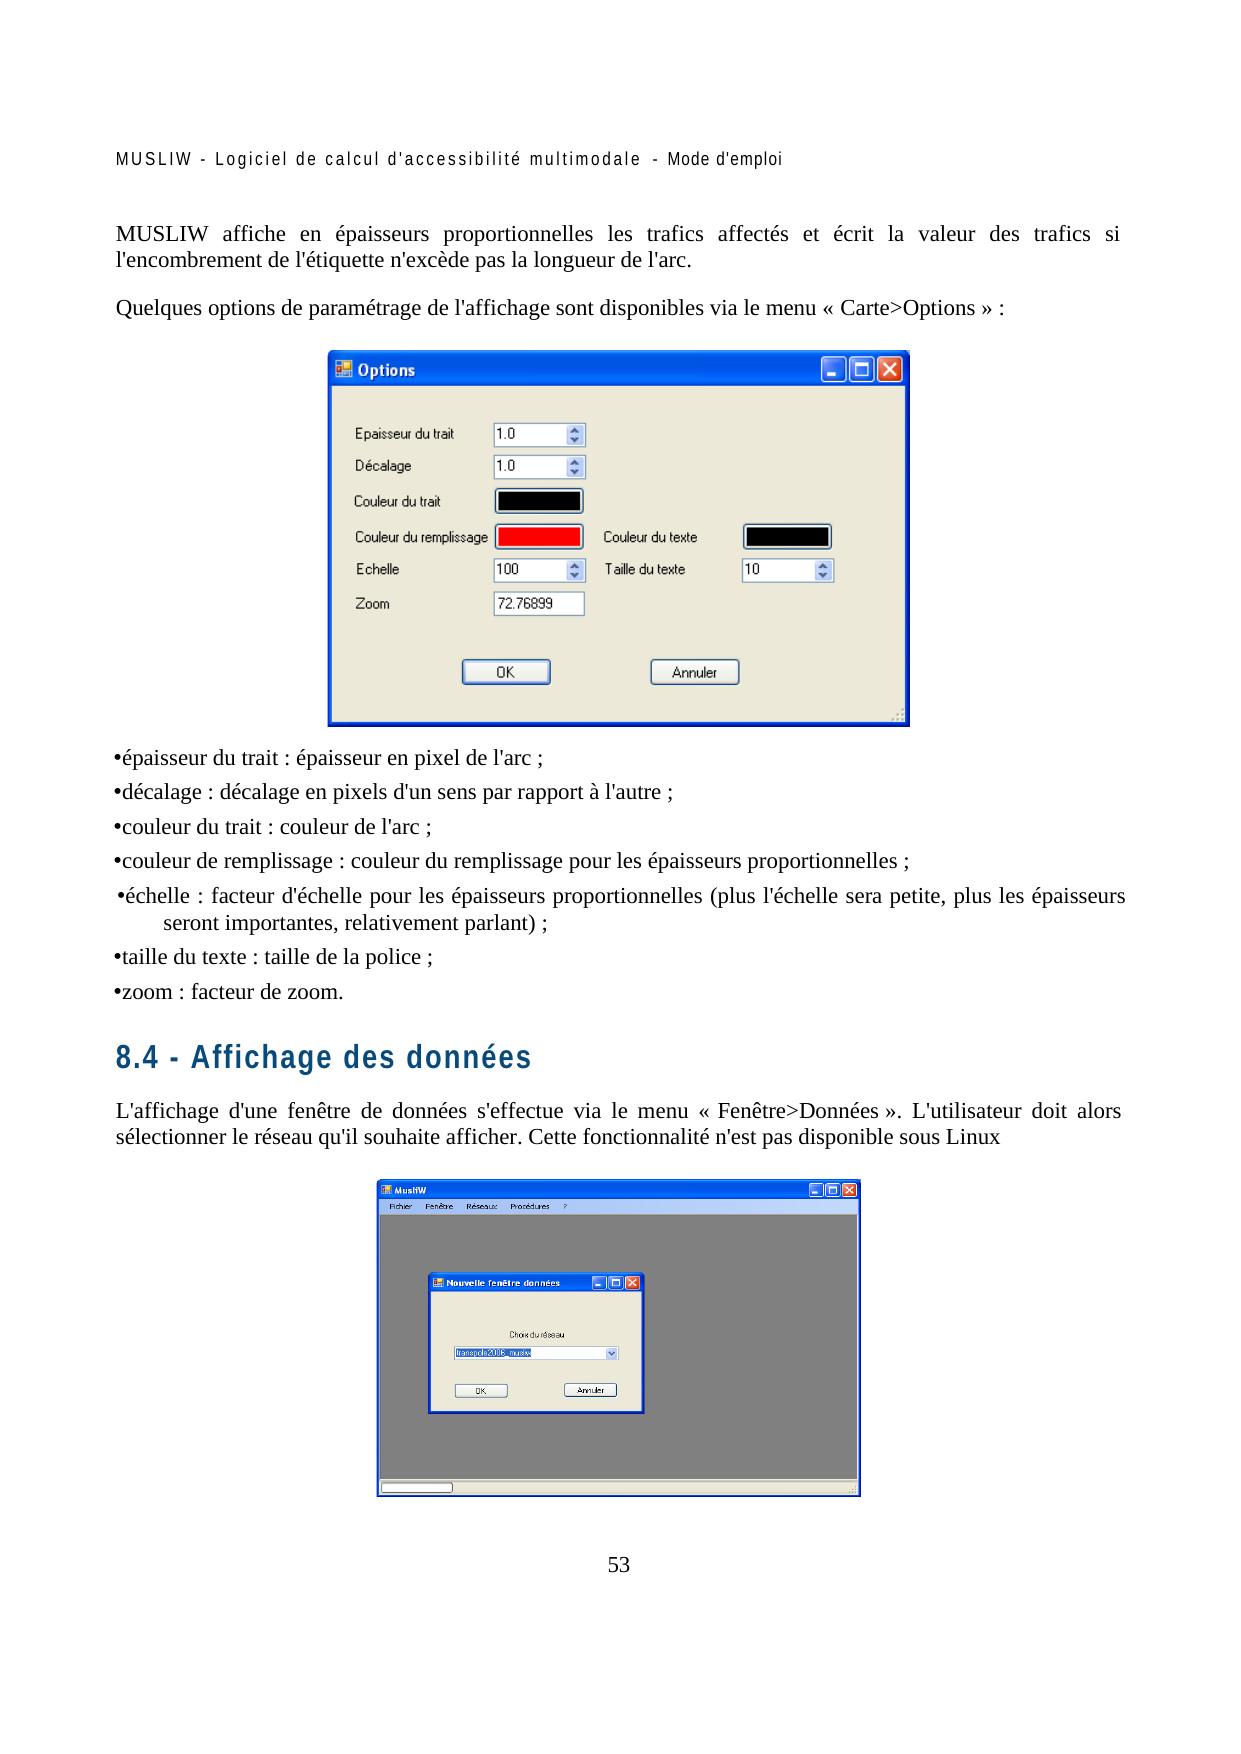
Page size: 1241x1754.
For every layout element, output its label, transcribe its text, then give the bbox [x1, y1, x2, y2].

list zoom : facteur de zoom. [114, 978, 1127, 1004]
list couleur du trait : couleur de l'arc ; [114, 813, 1127, 839]
list décalage : décalage en pixels d'un sens par rapport à l'autre ; [114, 778, 1127, 804]
list échelle : facteur d'échelle pour les épaisseurs proportionnelles (plus l'échelle sera petite, plus les épaisseurs seront importantes, relativement parlant) ; [117, 882, 1127, 935]
subtitle Affichage des données [116, 1038, 1122, 1076]
text Quelques options de paramétrage de l'affichage sont disponibles via le menu « Carte>Options » : [116, 294, 1122, 320]
text L'affichage d'une fenêtre de données s'effectue via le menu « Fenêtre>Données ». L'utilisateur doit alors sélectionner le réseau qu'il souhaite afficher. Cette fonctionnalité n'est pas disponible sous Linux [116, 1097, 1122, 1149]
picture [327, 350, 910, 727]
list couleur de remplissage : couleur du remplissage pour les épaisseurs proportionnelles ; [114, 848, 1127, 874]
list taille du texte : taille de la police ; [114, 943, 1127, 970]
text MUSLIW affiche en épaisseurs proportionnelles les trafics affectés et écrit la valeur des trafics si l'encombrement de l'étiquette n'excède pas la longueur de l'arc. [116, 220, 1122, 273]
list épaisseur du trait : épaisseur en pixel de l'arc ; [114, 743, 1127, 770]
picture [376, 1179, 861, 1497]
